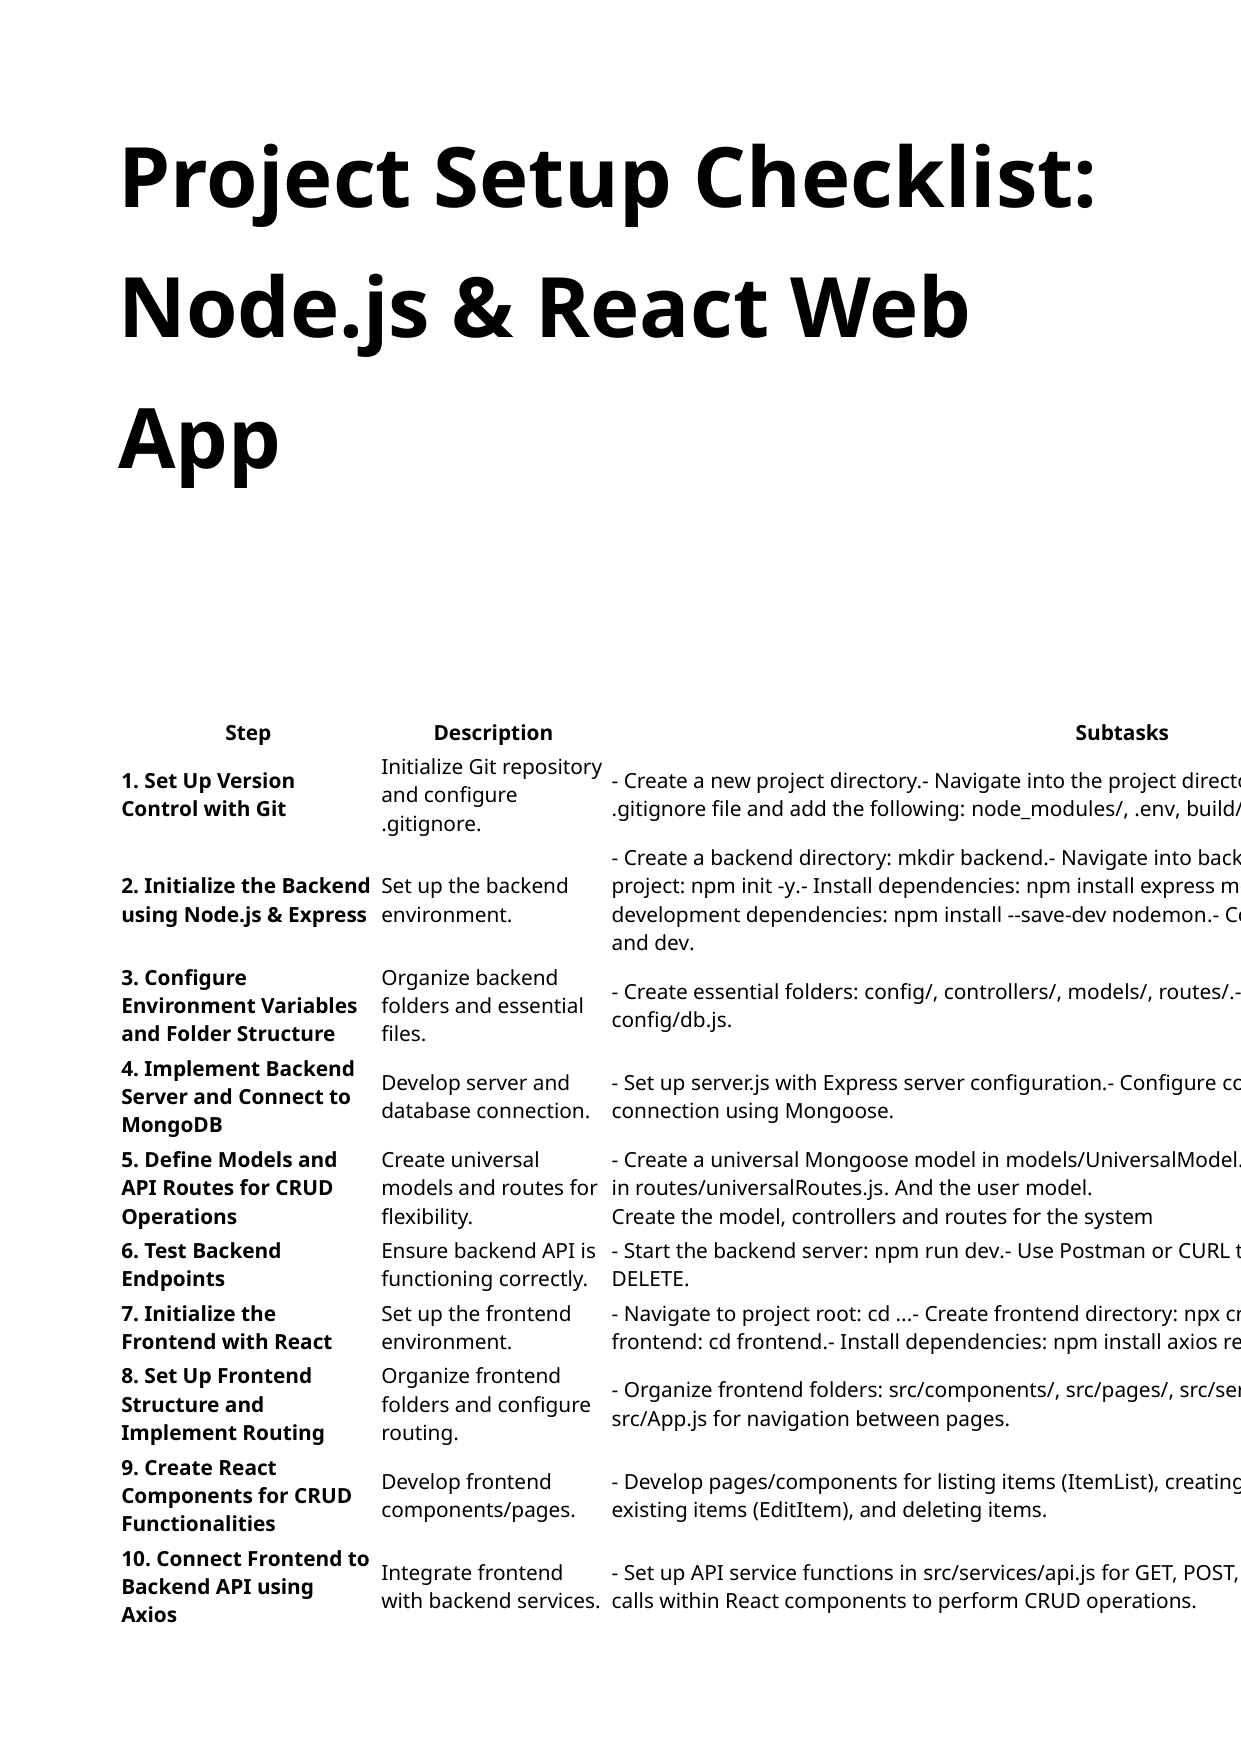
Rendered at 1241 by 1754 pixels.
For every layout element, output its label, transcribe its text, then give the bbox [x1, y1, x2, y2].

table_cell 3. Configure Environment Variables and Folder Structure [118, 960, 378, 1051]
table_cell Integrate frontend with backend services. [378, 1541, 608, 1632]
table_cell - Navigate to project root: cd ...- Create frontend directory: npx create-react-app frontend.- Navigate into frontend: cd frontend.- Install dependencies: npm install axios react-router-dom. [609, 1296, 1240, 1358]
table_cell - Develop pages/components for listing items (ItemList), creating new items (CreateItem), editing existing items (EditItem), and deleting items. [609, 1450, 1240, 1541]
table_cell - Set up server.js with Express server configuration.- Configure config/db.js to establish MongoDB connection using Mongoose. [609, 1051, 1240, 1142]
table_cell Organize backend folders and essential files. [378, 960, 608, 1051]
table_cell - Organize frontend folders: src/components/, src/pages/, src/services/.- Configure React Router in src/App.js for navigation between pages. [609, 1359, 1240, 1450]
table_cell 5. Define Models and API Routes for CRUD Operations [118, 1142, 378, 1233]
table_cell 7. Initialize the Frontend with React [118, 1296, 378, 1358]
table_cell 4. Implement Backend Server and Connect to MongoDB [118, 1051, 378, 1142]
table_cell 8. Set Up Frontend Structure and Implement Routing [118, 1359, 378, 1450]
table_cell Initialize Git repository and configure .gitignore. [378, 749, 608, 840]
table_cell - Create a new project directory.- Navigate into the project directory.- Initialize Git: git init.- Create a .gitignore file and add the following: node_modules/, .env, build/. [609, 749, 1240, 840]
table_cell - Create essential folders: config/, controllers/, models/, routes/.- Create essential files: .env, server.js, config/db.js. [609, 960, 1240, 1051]
table_cell 2. Initialize the Backend using Node.js & Express [118, 840, 378, 960]
table_cell Develop server and database connection. [378, 1051, 608, 1142]
table_cell Set up the backend environment. [378, 840, 608, 960]
table_cell - Create a universal Mongoose model in models/UniversalModel.js.- Implement universal CRUD routes in routes/universalRoutes.js. And the user model. Create the model, controllers and routes for the system [609, 1142, 1240, 1233]
table_cell Set up the frontend environment. [378, 1296, 608, 1358]
table_cell 1. Set Up Version Control with Git [118, 749, 378, 840]
table_header Subtasks [609, 715, 1240, 749]
table_cell Create universal models and routes for flexibility. [378, 1142, 608, 1233]
table_cell Develop frontend components/pages. [378, 1450, 608, 1541]
table_header Description [378, 715, 608, 749]
table_header Step [118, 715, 378, 749]
table_cell 9. Create React Components for CRUD Functionalities [118, 1450, 378, 1541]
table_cell Ensure backend API is functioning correctly. [378, 1233, 608, 1296]
table_cell 6. Test Backend Endpoints [118, 1233, 378, 1296]
table_cell 10. Connect Frontend to Backend API using Axios [118, 1541, 378, 1632]
table_cell - Create a backend directory: mkdir backend.- Navigate into backend: cd backend.- Initialize Node.js project: npm init -y.- Install dependencies: npm install express mongoose dotenv cors.- Install development dependencies: npm install --save-dev nodemon.- Configure package.json scripts for start and dev. [609, 840, 1240, 960]
text ­Project Setup Checklist: Node.js & React Web App [118, 118, 1122, 493]
table_cell - Set up API service functions in src/services/api.js for GET, POST, PUT, DELETE operations.- Integrate API calls within React components to perform CRUD operations. [609, 1541, 1240, 1632]
table_cell Organize frontend folders and configure routing. [378, 1359, 608, 1450]
table_cell - Start the backend server: npm run dev.- Use Postman or CURL to test API endpoints: GET, POST, PUT, DELETE. [609, 1233, 1240, 1296]
